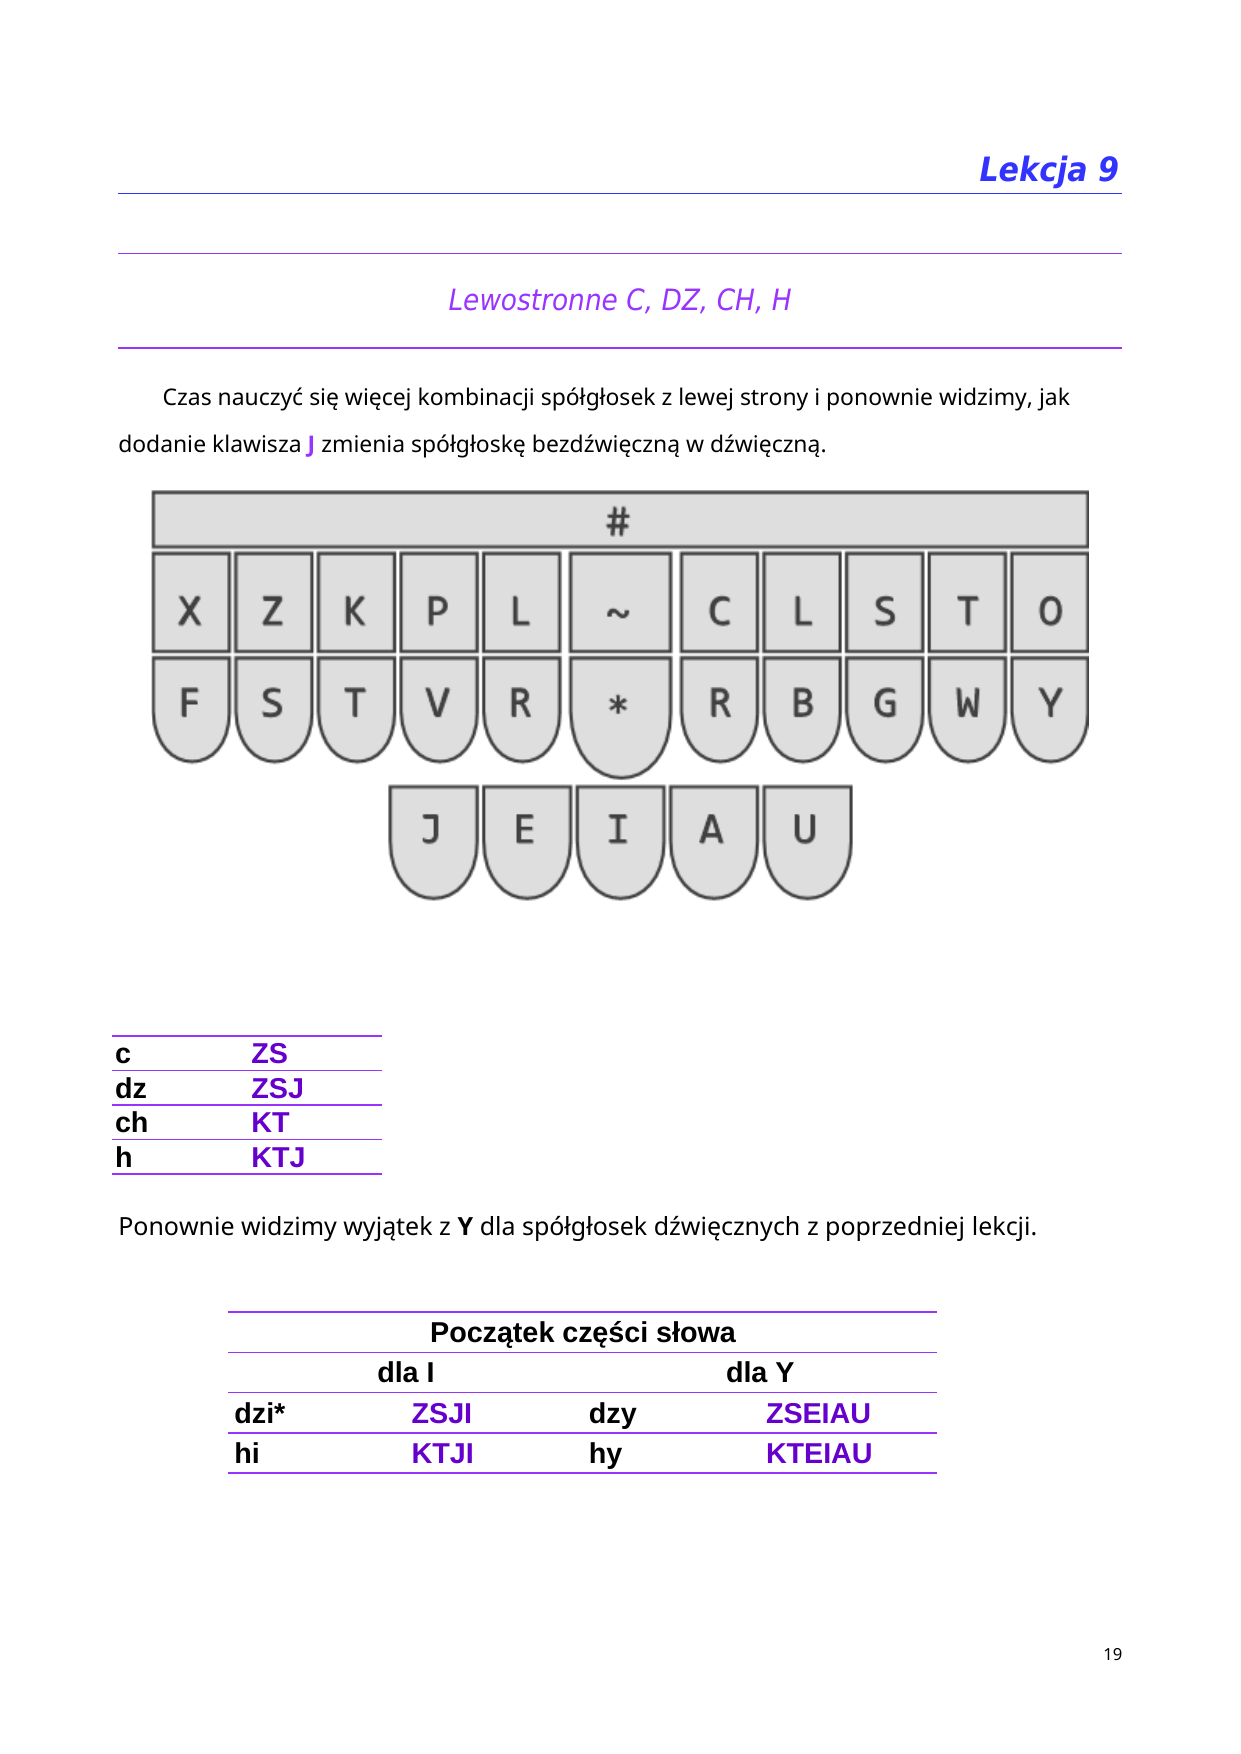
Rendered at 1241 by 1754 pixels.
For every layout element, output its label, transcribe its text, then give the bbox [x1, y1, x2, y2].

table_cell hy [583, 1434, 760, 1472]
table_cell KT [248, 1106, 382, 1139]
text Czas nauczyć się więcej kombinacji spółgłosek z lewej strony i ponownie widzimy, jak dodanie klawisza J zmienia spółgłoskę bezdźwięczną w dźwięczną. [118, 381, 1122, 459]
table_cell h [112, 1140, 248, 1173]
table_cell dz [112, 1071, 248, 1104]
subtitle Lekcja 9 [118, 148, 1122, 193]
picture [151, 490, 1089, 918]
table_header ZS [248, 1037, 382, 1070]
table_cell ZSJ [248, 1071, 382, 1104]
table_cell KTJI [406, 1434, 583, 1472]
subtitle Lewostronne C, DZ, CH, H [118, 254, 1122, 347]
table_cell hi [228, 1434, 406, 1472]
table_cell dzy [583, 1393, 760, 1432]
text Ponownie widzimy wyjątek z Y dla spółgłosek dźwięcznych z poprzedniej lekcji. [118, 1209, 1122, 1243]
table_cell ZSJI [406, 1393, 583, 1432]
table_cell KTJ [248, 1140, 382, 1173]
table_cell ZSEIAU [760, 1393, 937, 1432]
table_header Początek części słowa [228, 1313, 937, 1352]
table_cell KTEIAU [760, 1434, 937, 1472]
table_cell dzi* [228, 1393, 406, 1432]
table_cell ch [112, 1106, 248, 1139]
table_cell dla I [228, 1353, 583, 1392]
table_cell dla Y [583, 1353, 937, 1392]
table_header c [112, 1037, 248, 1070]
